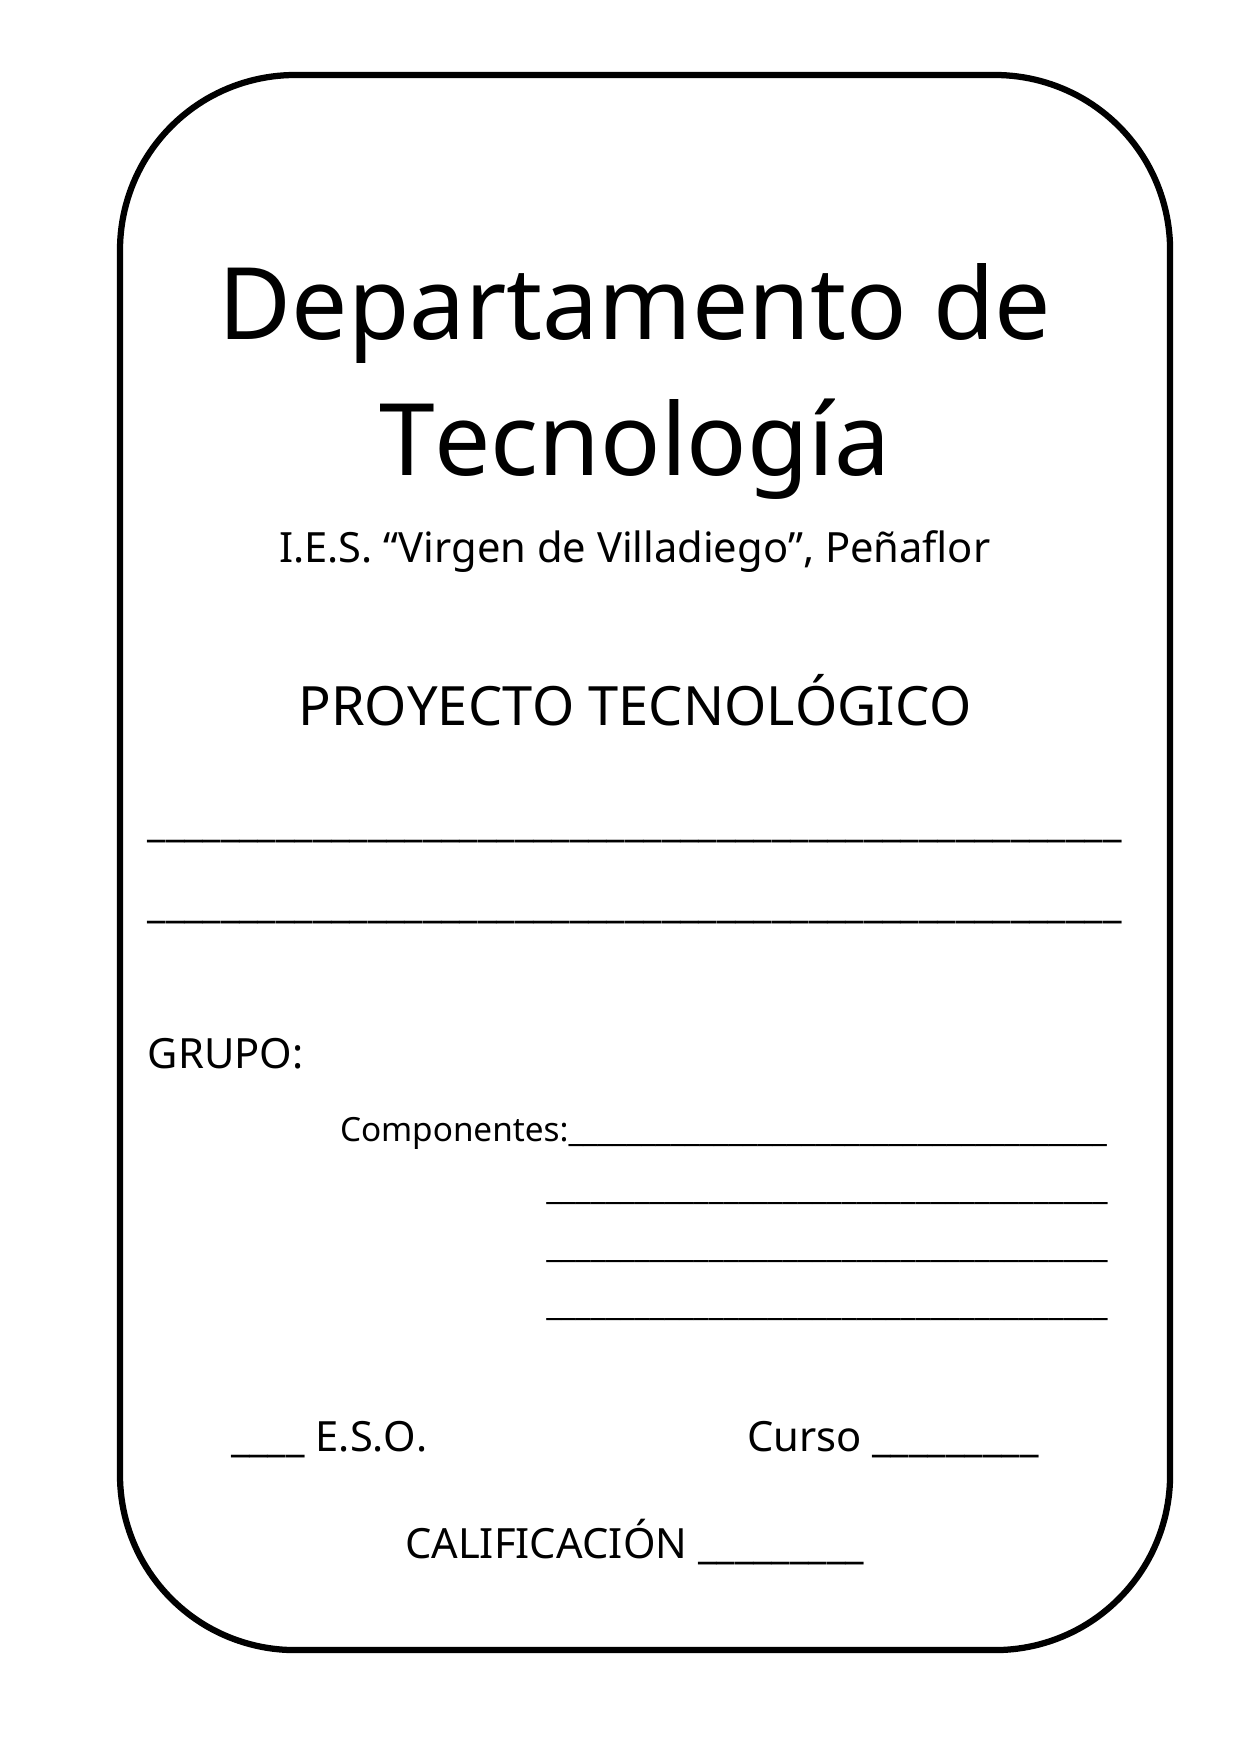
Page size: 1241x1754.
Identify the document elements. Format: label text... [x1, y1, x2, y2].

text I.E.S. “Virgen de Villadiego”, Peñaflor [148, 518, 1122, 574]
text Departamento de Tecnología [148, 233, 1122, 505]
text Componentes: [340, 1106, 1122, 1151]
text PROYECTO TECNOLÓGICO [148, 668, 1122, 741]
text CALIFICACIÓN _________ [148, 1514, 1122, 1570]
text GRUPO: [148, 1024, 1122, 1081]
text ____ E.S.O. Curso _________ [148, 1407, 1122, 1464]
